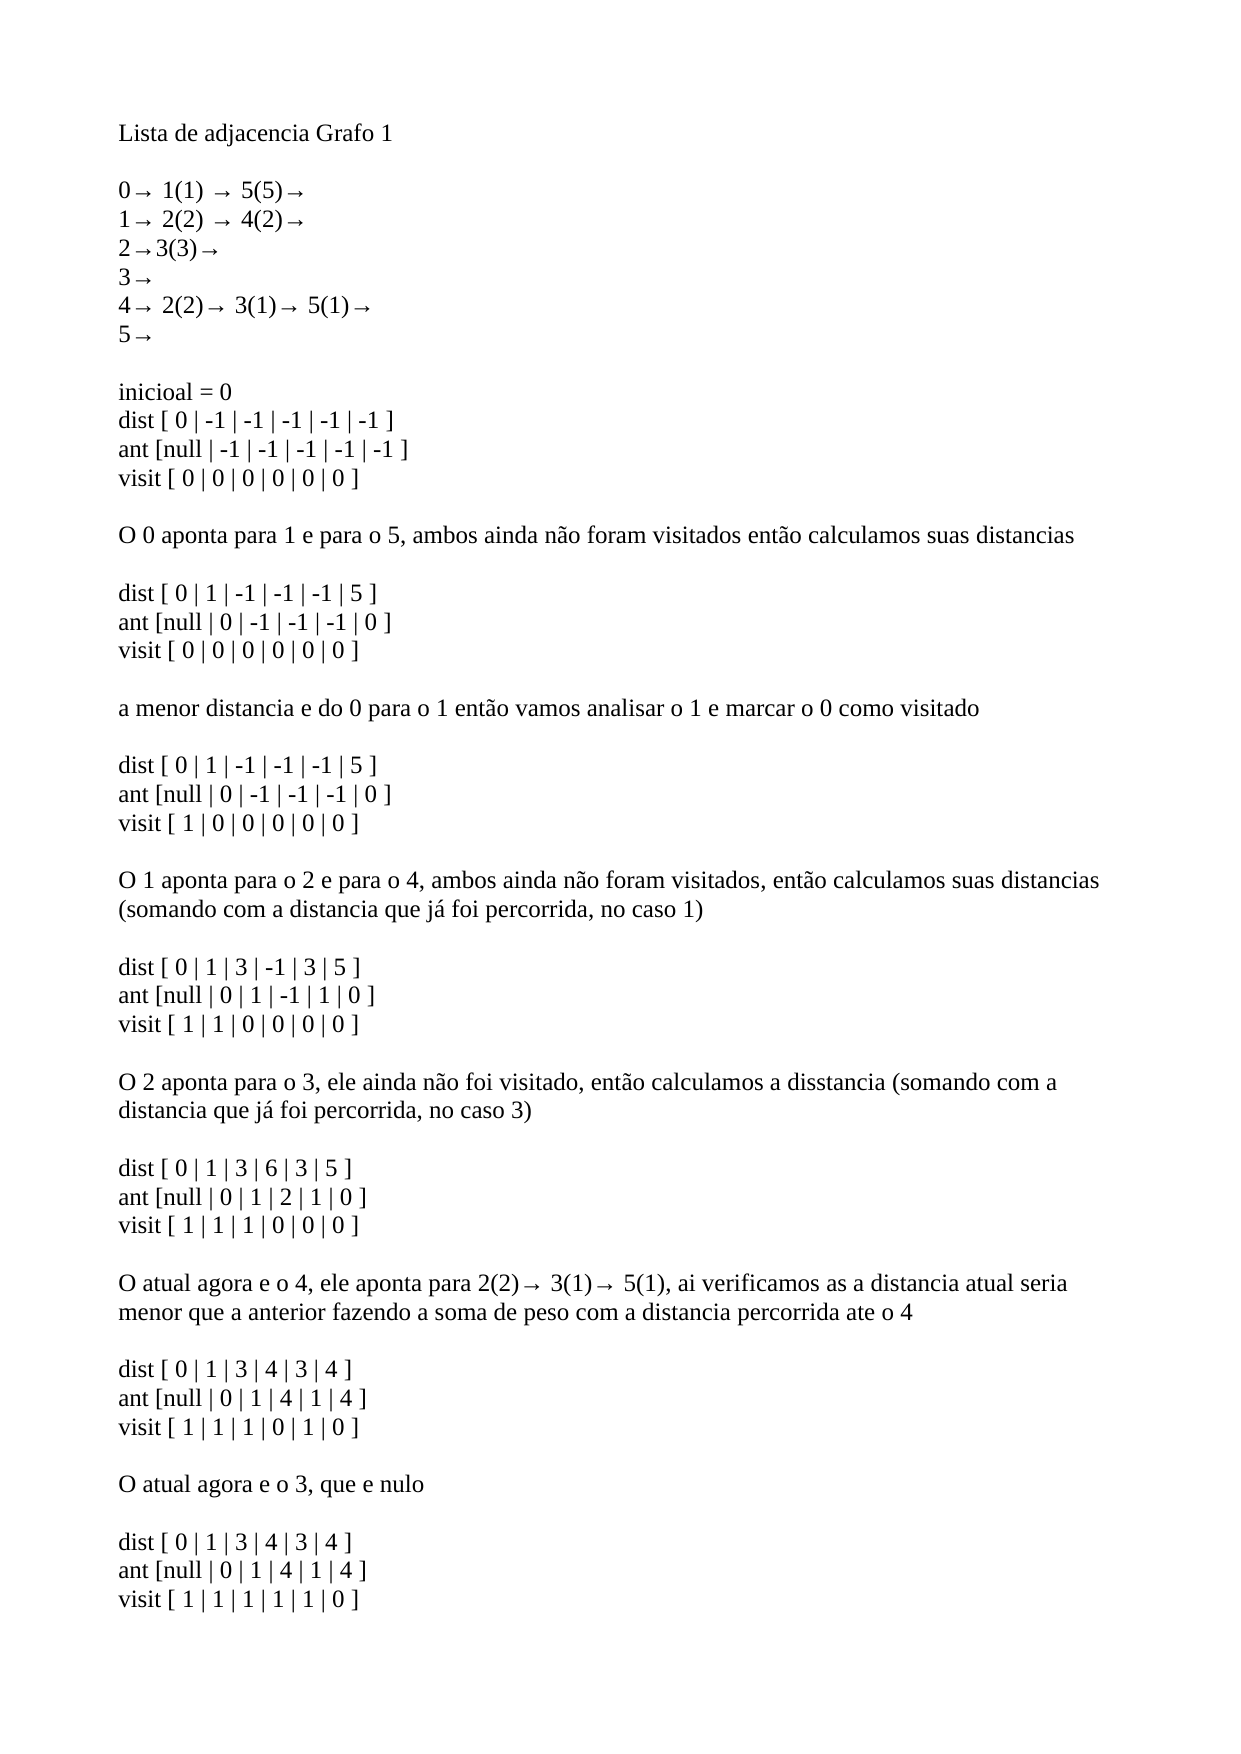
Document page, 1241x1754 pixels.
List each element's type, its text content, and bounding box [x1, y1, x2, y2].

text O 0 aponta para 1 e para o 5, ambos ainda não foram visitados então calculamos suas distancias [118, 521, 1122, 549]
text dist [ 0 | 1 | 3 | -1 | 3 | 5 ] [118, 952, 1122, 981]
text Lista de adjacencia Grafo 1 [118, 118, 1122, 147]
text visit [ 0 | 0 | 0 | 0 | 0 | 0 ] [118, 463, 1122, 492]
text visit [ 0 | 0 | 0 | 0 | 0 | 0 ] [118, 636, 1122, 664]
text ant [null | 0 | 1 | -1 | 1 | 0 ] [118, 981, 1122, 1009]
text dist [ 0 | 1 | 3 | 4 | 3 | 4 ] [118, 1527, 1122, 1556]
text ant [null | 0 | 1 | 4 | 1 | 4 ] [118, 1556, 1122, 1584]
text 3→ [118, 262, 1122, 291]
text ant [null | 0 | 1 | 2 | 1 | 0 ] [118, 1182, 1122, 1211]
text visit [ 1 | 1 | 0 | 0 | 0 | 0 ] [118, 1009, 1122, 1038]
text O 2 aponta para o 3, ele ainda não foi visitado, então calculamos a disstancia (somando com a distancia que já foi percorrida, no caso 3) [118, 1067, 1122, 1124]
text 0→ 1(1) → 5(5)→ [118, 176, 1122, 204]
text ant [null | 0 | 1 | 4 | 1 | 4 ] [118, 1383, 1122, 1412]
text visit [ 1 | 1 | 1 | 0 | 0 | 0 ] [118, 1211, 1122, 1239]
text 4→ 2(2)→ 3(1)→ 5(1)→ [118, 291, 1122, 319]
text 5→ [118, 319, 1122, 348]
text dist [ 0 | 1 | 3 | 6 | 3 | 5 ] [118, 1153, 1122, 1182]
text visit [ 1 | 0 | 0 | 0 | 0 | 0 ] [118, 808, 1122, 837]
text 1→ 2(2) → 4(2)→ [118, 204, 1122, 233]
text inicioal = 0 [118, 377, 1122, 406]
text dist [ 0 | 1 | -1 | -1 | -1 | 5 ] [118, 751, 1122, 779]
text dist [ 0 | 1 | 3 | 4 | 3 | 4 ] [118, 1354, 1122, 1383]
text ant [null | 0 | -1 | -1 | -1 | 0 ] [118, 779, 1122, 808]
text 2→3(3)→ [118, 233, 1122, 262]
text O 1 aponta para o 2 e para o 4, ambos ainda não foram visitados, então calculamos suas distancias (somando com a distancia que já foi percorrida, no caso 1) [118, 866, 1122, 923]
text visit [ 1 | 1 | 1 | 0 | 1 | 0 ] [118, 1412, 1122, 1441]
text ant [null | -1 | -1 | -1 | -1 | -1 ] [118, 434, 1122, 463]
text O atual agora e o 4, ele aponta para 2(2)→ 3(1)→ 5(1), ai verificamos as a distancia atual seria menor que a anterior fazendo a soma de peso com a distancia percorrida ate o 4 [118, 1268, 1122, 1326]
text dist [ 0 | -1 | -1 | -1 | -1 | -1 ] [118, 406, 1122, 434]
text a menor distancia e do 0 para o 1 então vamos analisar o 1 e marcar o 0 como visitado [118, 693, 1122, 722]
text ant [null | 0 | -1 | -1 | -1 | 0 ] [118, 607, 1122, 636]
text visit [ 1 | 1 | 1 | 1 | 1 | 0 ] [118, 1584, 1122, 1613]
text O atual agora e o 3, que e nulo [118, 1469, 1122, 1498]
text dist [ 0 | 1 | -1 | -1 | -1 | 5 ] [118, 578, 1122, 607]
